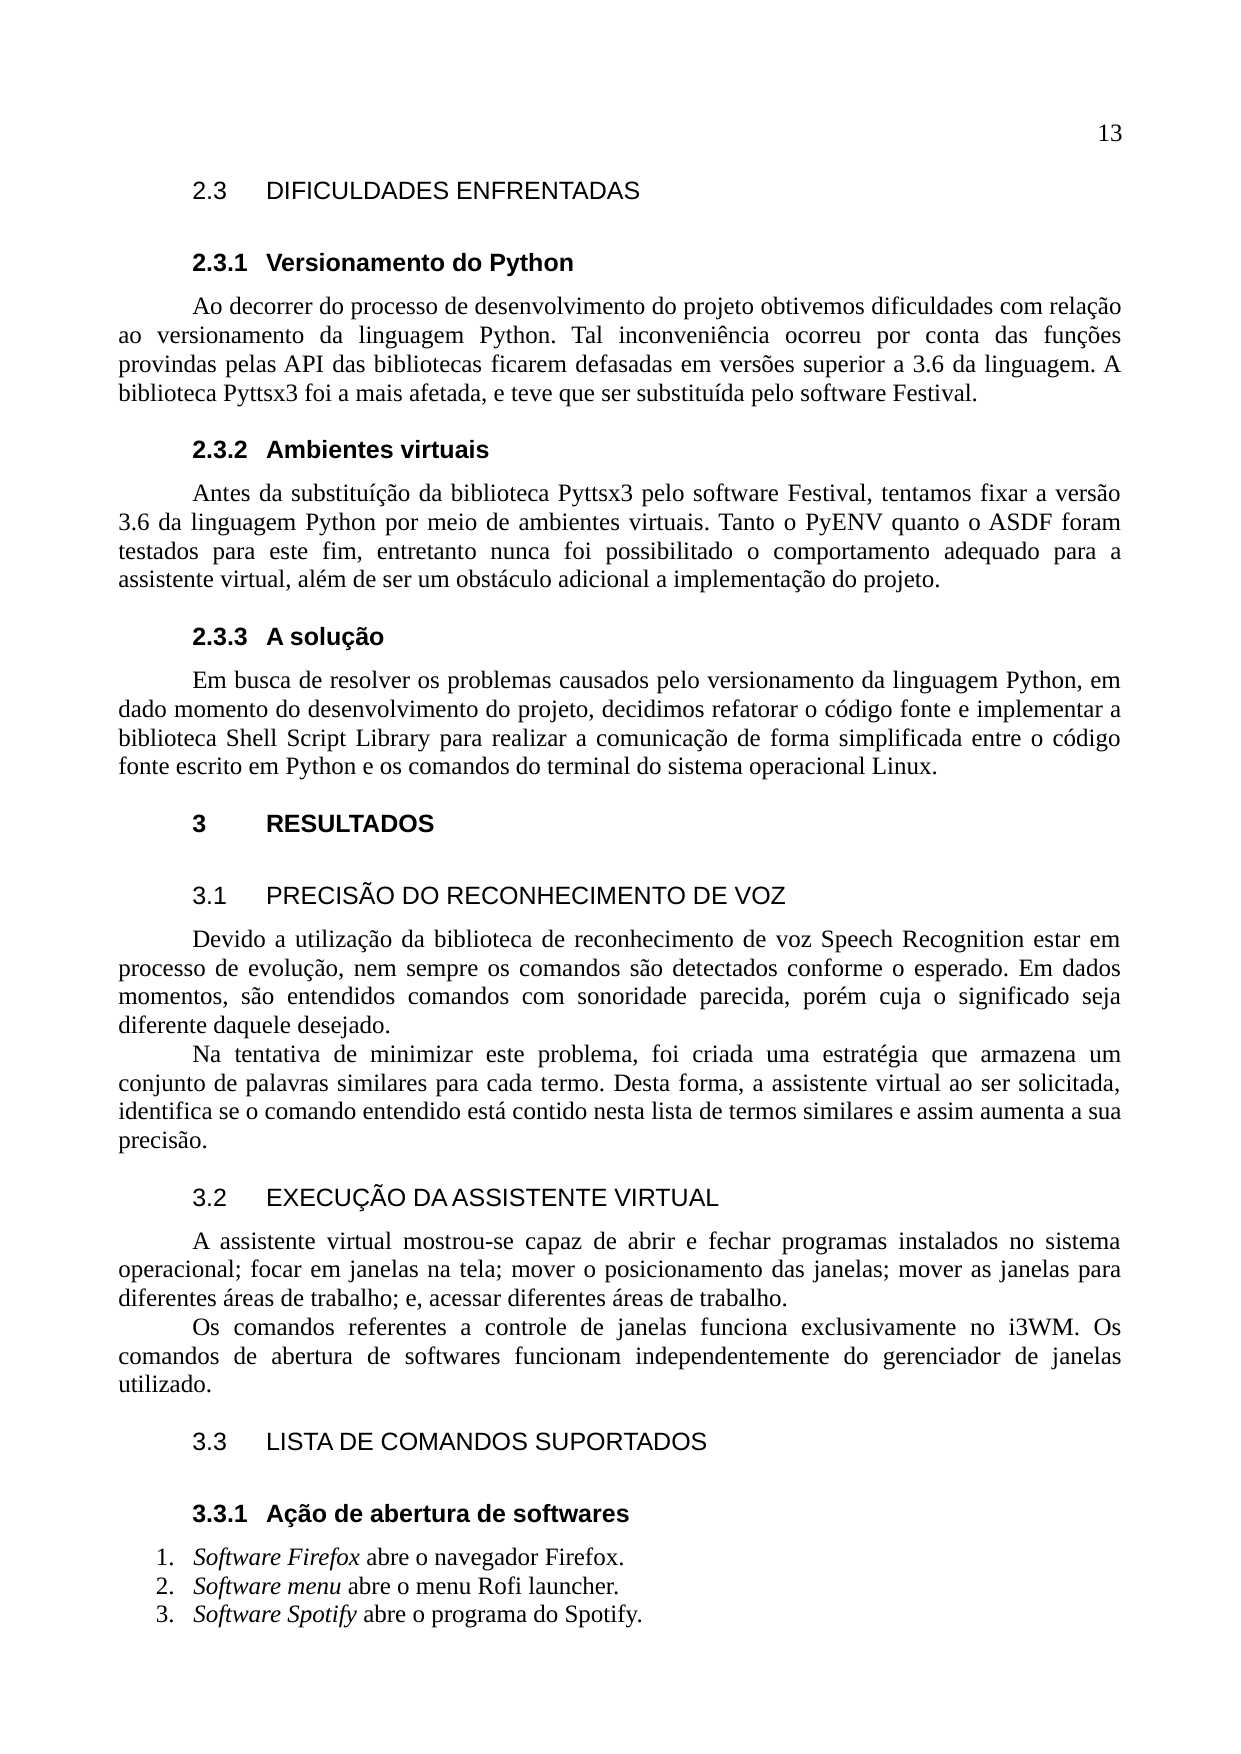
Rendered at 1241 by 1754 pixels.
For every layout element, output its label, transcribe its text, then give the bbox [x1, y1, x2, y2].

text Antes da substituíção da biblioteca Pyttsx3 pelo software Festival, tentamos fixar a versão 3.6 da linguagem Python por meio de ambientes virtuais. Tanto o PyENV quanto o ASDF foram testados para este fim, entretanto nunca foi possibilitado o comportamento adequado para a assistente virtual, além de ser um obstáculo adicional a implementação do projeto. [118, 478, 1122, 593]
subtitle Dificuldades enfrentadas [118, 176, 1122, 205]
text Na tentativa de minimizar este problema, foi criada uma estratégia que armazena um conjunto de palavras similares para cada termo. Desta forma, a assistente virtual ao ser solicitada, identifica se o comando entendido está contido nesta lista de termos similares e assim aumenta a sua precisão. [118, 1039, 1122, 1154]
list Software Firefox abre o navegador Firefox. [156, 1542, 1122, 1571]
subtitle Ação de abertura de softwares [118, 1499, 1122, 1528]
text Devido a utilização da biblioteca de reconhecimento de voz Speech Recognition estar em processo de evolução, nem sempre os comandos são detectados conforme o esperado. Em dados momentos, são entendidos comandos com sonoridade parecida, porém cuja o significado seja diferente daquele desejado. [118, 924, 1122, 1039]
subtitle Ambientes virtuais [118, 435, 1122, 464]
list Software Spotify abre o programa do Spotify. [156, 1599, 1122, 1628]
subtitle Versionamento do Python [118, 248, 1122, 277]
text Ao decorrer do processo de desenvolvimento do projeto obtivemos dificuldades com relação ao versionamento da linguagem Python. Tal inconveniência ocorreu por conta das funções provindas pelas API das bibliotecas ficarem defasadas em versões superior a 3.6 da linguagem. A biblioteca Pyttsx3 foi a mais afetada, e teve que ser substituída pelo software Festival. [118, 291, 1122, 406]
text A assistente virtual mostrou-se capaz de abrir e fechar programas instalados no sistema operacional; focar em janelas na tela; mover o posicionamento das janelas; mover as janelas para diferentes áreas de trabalho; e, acessar diferentes áreas de trabalho. [118, 1226, 1122, 1312]
text Em busca de resolver os problemas causados pelo versionamento da linguagem Python, em dado momento do desenvolvimento do projeto, decidimos refatorar o código fonte e implementar a biblioteca Shell Script Library para realizar a comunicação de forma simplificada entre o código fonte escrito em Python e os comandos do terminal do sistema operacional Linux. [118, 665, 1122, 780]
subtitle Precisão do reconhecimento de voz [118, 881, 1122, 909]
list Software menu abre o menu Rofi launcher. [156, 1571, 1122, 1599]
subtitle A solução [118, 622, 1122, 651]
subtitle Lista de comandos suportados [118, 1427, 1122, 1456]
subtitle Resultados [118, 809, 1122, 838]
subtitle Execução da assistente virtual [118, 1183, 1122, 1211]
text Os comandos referentes a controle de janelas funciona exclusivamente no i3WM. Os comandos de abertura de softwares funcionam independentemente do gerenciador de janelas utilizado. [118, 1312, 1122, 1398]
